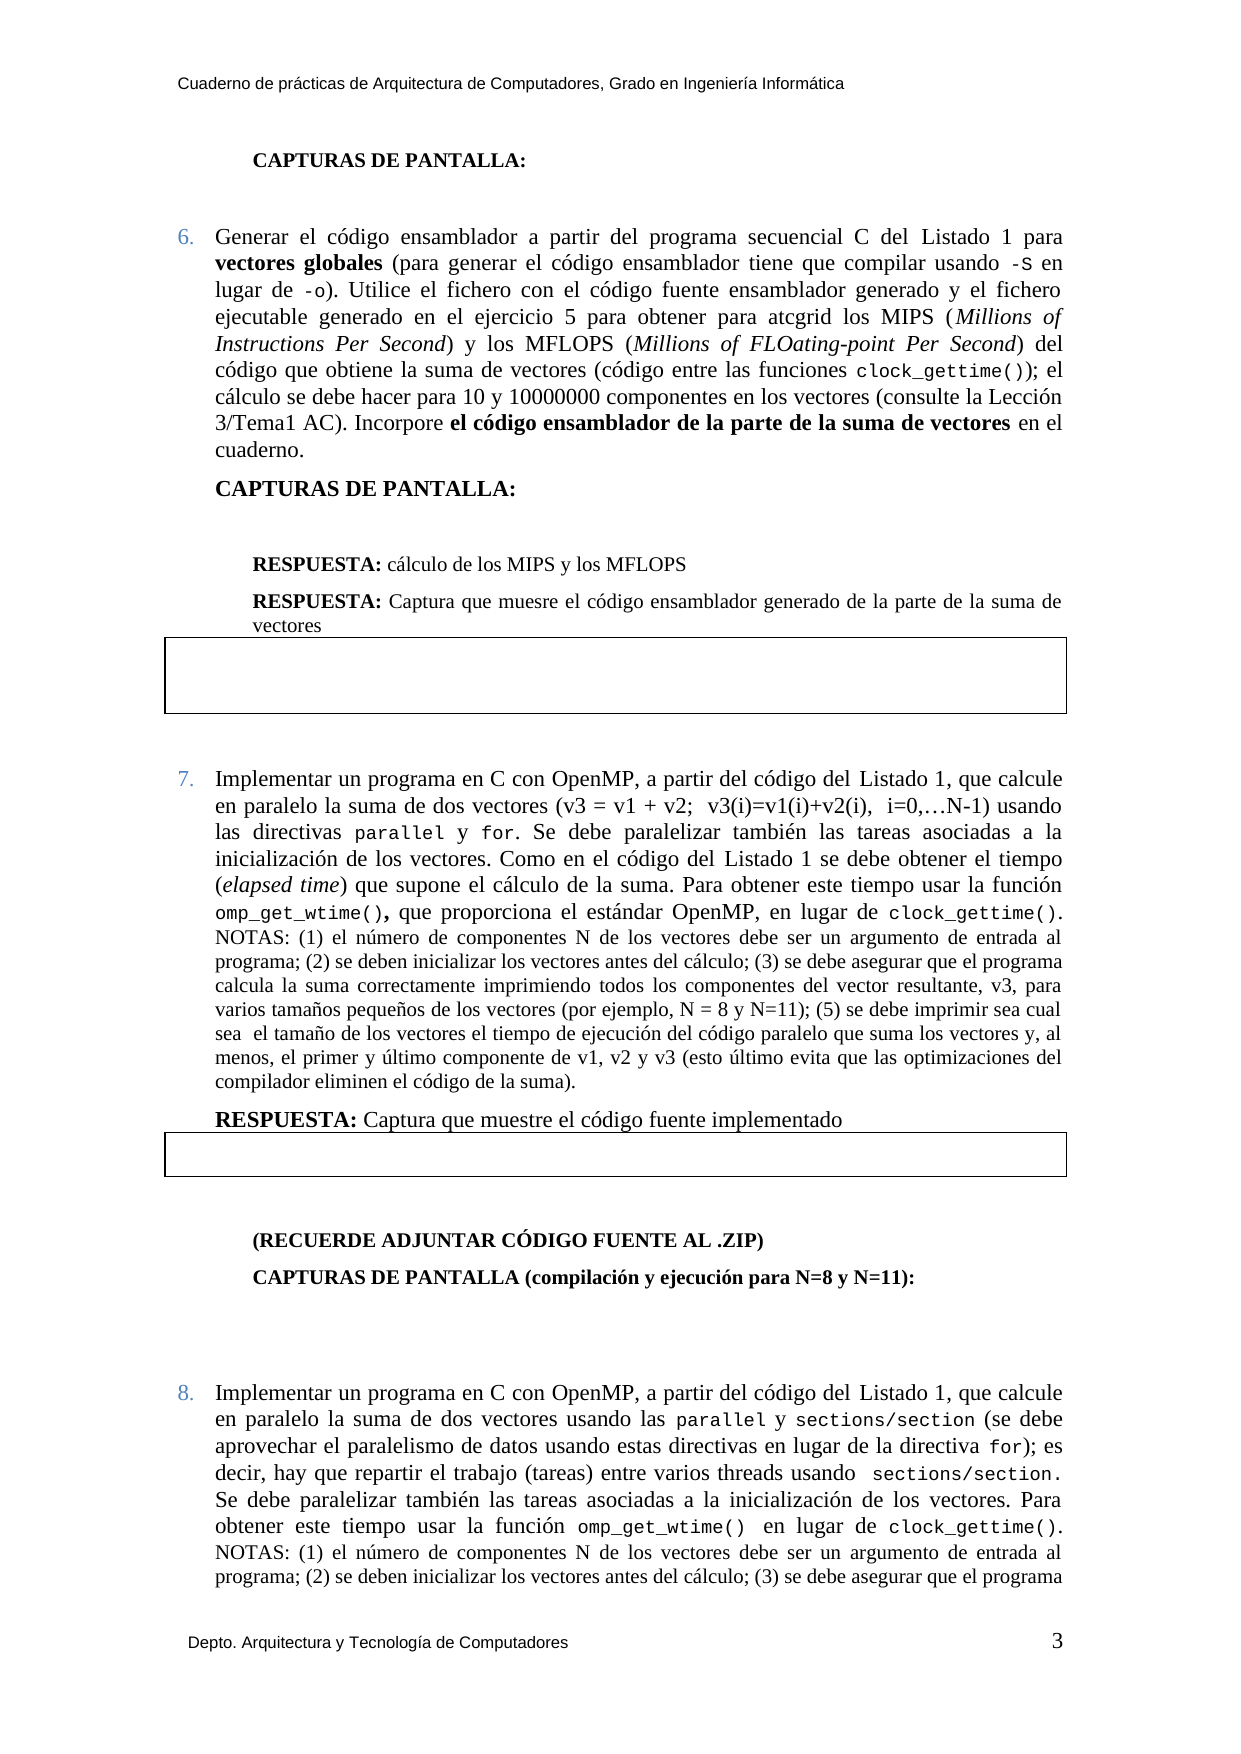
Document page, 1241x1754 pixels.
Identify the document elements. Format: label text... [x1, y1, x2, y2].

table_header [166, 638, 1066, 713]
text CAPTURAS DE PANTALLA: [215, 475, 1063, 501]
table_header [166, 1133, 1066, 1176]
list Generar el código ensamblador a partir del programa secuencial C del Listado 1 para vectores globales (para generar el código ensamblador tiene que compilar usando -S en lugar de -o). Utilice el fichero con el código fuente ensamblador generado y el fichero ejecutable generado en el ejercicio 5 para obtener para atcgrid los MIPS (Millions of Instructions Per Second) y los MFLOPS (Millions of FLOating-point Per Second) del código que obtiene la suma de vectores (código entre las funciones clock_gettime()); el cálculo se debe hacer para 10 y 10000000 componentes en los vectores (consulte la Lección 3/Tema1 AC). Incorpore el código ensamblador de la parte de la suma de vectores en el cuaderno. [177, 223, 1063, 462]
list Implementar un programa en C con OpenMP, a partir del código del Listado 1, que calcule en paralelo la suma de dos vectores (v3 = v1 + v2; v3(i)=v1(i)+v2(i), i=0,…N-1) usando las directivas parallel y for. Se debe paralelizar también las tareas asociadas a la inicialización de los vectores. Como en el código del Listado 1 se debe obtener el tiempo (elapsed time) que supone el cálculo de la suma. Para obtener este tiempo usar la función omp_get_wtime(), que proporciona el estándar OpenMP, en lugar de clock_gettime(). NOTAS: (1) el número de componentes N de los vectores debe ser un argumento de entrada al programa; (2) se deben inicializar los vectores antes del cálculo; (3) se debe asegurar que el programa calcula la suma correctamente imprimiendo todos los componentes del vector resultante, v3, para varios tamaños pequeños de los vectores (por ejemplo, N = 8 y N=11); (5) se debe imprimir sea cual sea el tamaño de los vectores el tiempo de ejecución del código paralelo que suma los vectores y, al menos, el primer y último componente de v1, v2 y v3 (esto último evita que las optimizaciones del compilador eliminen el código de la suma). [177, 766, 1063, 1093]
text RESPUESTA: cálculo de los MIPS y los MFLOPS [252, 552, 1063, 576]
text (RECUERDE ADJUNTAR CÓDIGO FUENTE AL .ZIP) [252, 1228, 1063, 1252]
text RESPUESTA: Captura que muestre el código fuente implementado [215, 1106, 1063, 1132]
text CAPTURAS DE PANTALLA (compilación y ejecución para N=8 y N=11): [252, 1265, 1063, 1289]
list Implementar un programa en C con OpenMP, a partir del código del Listado 1, que calcule en paralelo la suma de dos vectores usando las parallel y sections/section (se debe aprovechar el paralelismo de datos usando estas directivas en lugar de la directiva for); es decir, hay que repartir el trabajo (tareas) entre varios threads usando sections/section. Se debe paralelizar también las tareas asociadas a la inicialización de los vectores. Para obtener este tiempo usar la función omp_get_wtime() en lugar de clock_gettime(). NOTAS: (1) el número de componentes N de los vectores debe ser un argumento de entrada al programa; (2) se deben inicializar los vectores antes del cálculo; (3) se debe asegurar que el programa [177, 1379, 1063, 1588]
text CAPTURAS DE PANTALLA: [252, 148, 1063, 172]
text RESPUESTA: Captura que muesre el código ensamblador generado de la parte de la suma de vectores [252, 589, 1063, 637]
